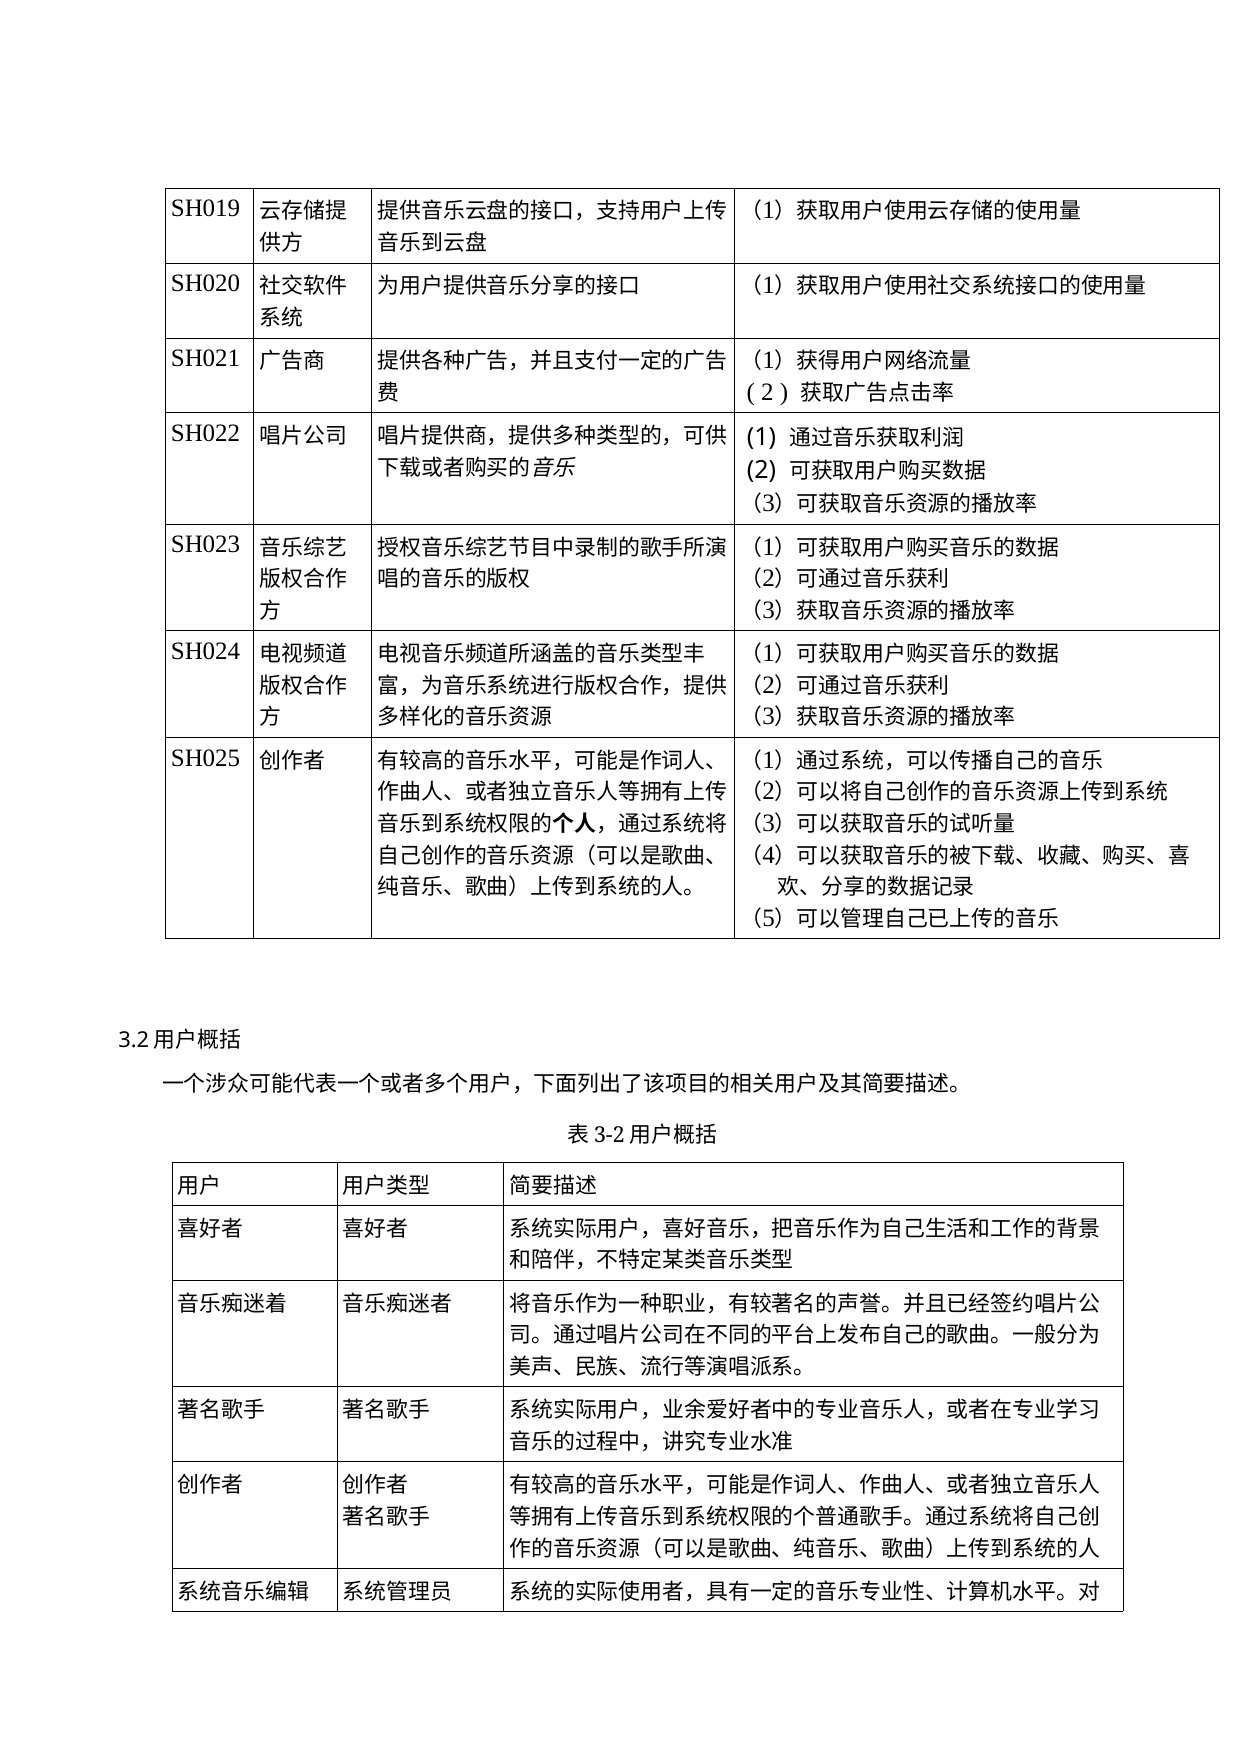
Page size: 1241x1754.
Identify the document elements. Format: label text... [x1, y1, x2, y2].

table_cell SH019 [166, 189, 253, 262]
table_cell SH025 [166, 738, 253, 938]
table_cell 系统实际用户，喜好音乐，把音乐作为自己生活和工作的背景和陪伴，不特定某类音乐类型 [504, 1206, 1123, 1280]
subtitle 3.2用户概括 [118, 1022, 1122, 1053]
table_cell 唱片提供商，提供多种类型的，可供下载或者购买的音乐 [372, 413, 734, 524]
table_cell 电视频道版权合作方 [254, 631, 371, 737]
table_cell 云存储提供方 [254, 189, 371, 262]
table_cell 著名歌手 [173, 1387, 337, 1461]
table_cell 广告商 [254, 339, 371, 412]
table_cell 喜好者 [173, 1206, 337, 1280]
table_cell （1）通过系统，可以传播自己的音乐 （2）可以将自己创作的音乐资源上传到系统 （3）可以获取音乐的试听量 （4）可以获取音乐的被下载、收藏、购买、喜 欢、分享的数据记录 （5）可以管理自己已上传的音乐 [735, 738, 1219, 938]
table_header 用户 [173, 1163, 337, 1205]
table_cell SH021 [166, 339, 253, 412]
table_cell （1）可获取用户购买音乐的数据 （2）可通过音乐获利 （3）获取音乐资源的播放率 [735, 631, 1219, 737]
table_cell 著名歌手 [338, 1387, 503, 1461]
table_cell SH023 [166, 525, 253, 630]
table_cell （1）获取用户使用社交系统接口的使用量 [735, 264, 1219, 337]
table_cell （1）获得用户网络流量 ( 2 ) 获取广告点击率 [735, 339, 1219, 412]
text 一个涉众可能代表一个或者多个用户，下面列出了该项目的相关用户及其简要描述。 [118, 1066, 1122, 1098]
table_cell （1）可获取用户购买音乐的数据 （2）可通过音乐获利 （3）获取音乐资源的播放率 [735, 525, 1219, 630]
table_cell 授权音乐综艺节目中录制的歌手所演唱的音乐的版权 [372, 525, 734, 630]
table_cell 社交软件系统 [254, 264, 371, 337]
table_header 用户类型 [338, 1163, 503, 1205]
table_cell 将音乐作为一种职业，有较著名的声誉。并且已经签约唱片公司。通过唱片公司在不同的平台上发布自己的歌曲。一般分为美声、民族、流行等演唱派系。 [504, 1281, 1123, 1386]
table_cell 提供音乐云盘的接口，支持用户上传音乐到云盘 [372, 189, 734, 262]
table_cell 有较高的音乐水平，可能是作词人、作曲人、或者独立音乐人等拥有上传音乐到系统权限的个普通歌手。通过系统将自己创作的音乐资源（可以是歌曲、纯音乐、歌曲）上传到系统的人 [504, 1462, 1123, 1568]
table_cell 音乐综艺版权合作方 [254, 525, 371, 630]
table_cell 创作者 [173, 1462, 337, 1568]
table_cell 为用户提供音乐分享的接口 [372, 264, 734, 337]
table_cell (1) 通过音乐获取利润 (2) 可获取用户购买数据 （3）可获取音乐资源的播放率 [735, 413, 1219, 524]
table_cell SH020 [166, 264, 253, 337]
text 表3-2用户概括 [118, 1117, 1122, 1149]
table_cell 创作者 [254, 738, 371, 938]
table_cell 音乐痴迷着 [173, 1281, 337, 1386]
table_cell 系统的实际使用者，具有一定的音乐专业性、计算机水平。对 [504, 1569, 1123, 1611]
table_cell 电视音乐频道所涵盖的音乐类型丰富，为音乐系统进行版权合作，提供多样化的音乐资源 [372, 631, 734, 737]
table_cell SH022 [166, 413, 253, 524]
table_cell 喜好者 [338, 1206, 503, 1280]
table_cell 系统实际用户，业余爱好者中的专业音乐人，或者在专业学习音乐的过程中，讲究专业水准 [504, 1387, 1123, 1461]
table_cell 提供各种广告，并且支付一定的广告费 [372, 339, 734, 412]
table_cell （1）获取用户使用云存储的使用量 [735, 189, 1219, 262]
table_cell 音乐痴迷者 [338, 1281, 503, 1386]
table_cell 系统音乐编辑 [173, 1569, 337, 1611]
table_cell 唱片公司 [254, 413, 371, 524]
table_cell SH024 [166, 631, 253, 737]
table_cell 有较高的音乐水平，可能是作词人、作曲人、或者独立音乐人等拥有上传音乐到系统权限的个人，通过系统将自己创作的音乐资源（可以是歌曲、纯音乐、歌曲）上传到系统的人。 [372, 738, 734, 938]
table_header 简要描述 [504, 1163, 1123, 1205]
table_cell 创作者 著名歌手 [338, 1462, 503, 1568]
table_cell 系统管理员 [338, 1569, 503, 1611]
